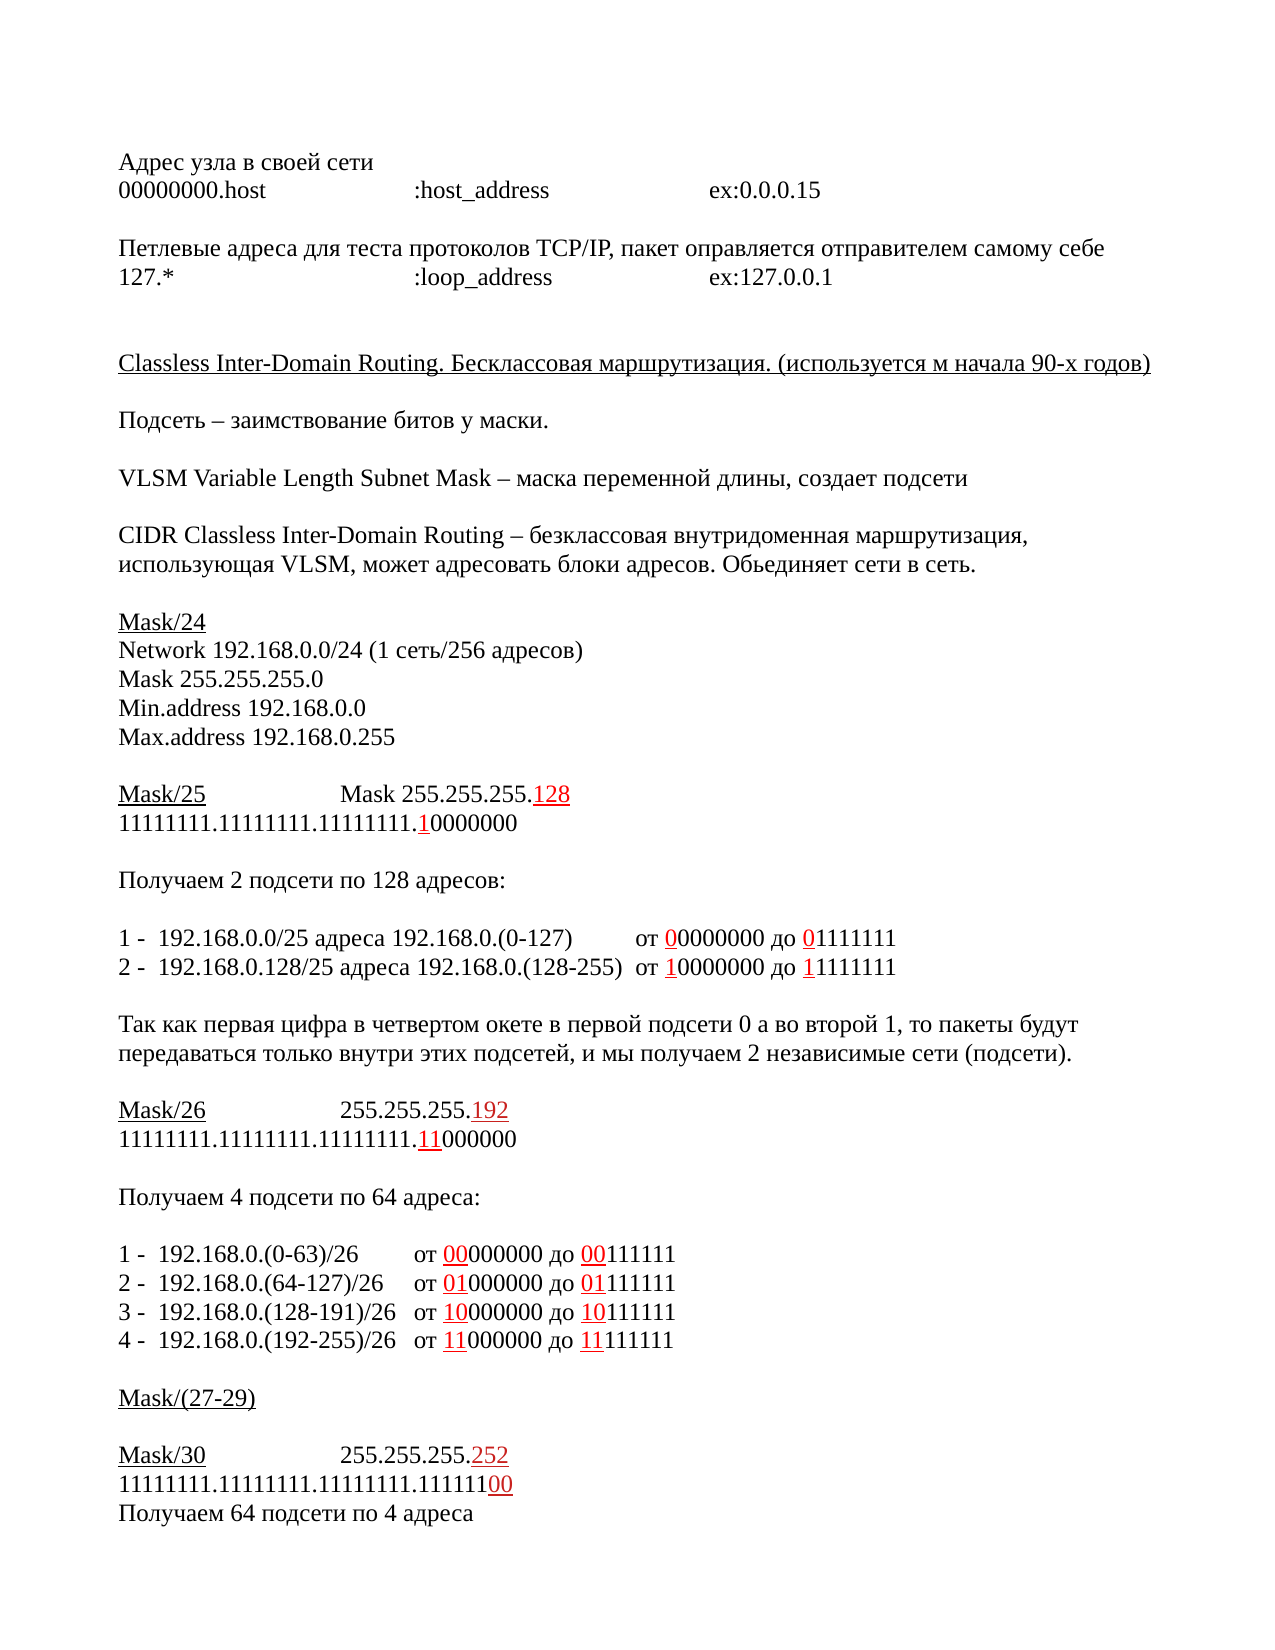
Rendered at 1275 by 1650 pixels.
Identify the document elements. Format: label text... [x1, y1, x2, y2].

text Адрес узла в своей сети [118, 147, 1157, 176]
text Mask 255.255.255.0 [118, 664, 1157, 693]
text Min.address 192.168.0.0 [118, 693, 1157, 722]
text VLSM Variable Length Subnet Mask – маска переменной длины, создает подсети [118, 463, 1157, 492]
text 11111111.11111111.11111111.11111100 [118, 1469, 1157, 1498]
text Mask/24 [118, 607, 1157, 636]
text Получаем 64 подсети по 4 адреса [118, 1498, 1157, 1527]
text 11111111.11111111.11111111.10000000 [118, 808, 1157, 837]
text Получаем 2 подсети по 128 адресов: [118, 866, 1157, 894]
text 2 - 192.168.0.(64-127)/26 от 01000000 до 01111111 [118, 1268, 1157, 1297]
text 00000000.host :host_address ex:0.0.0.15 [118, 176, 1157, 204]
text 2 - 192.168.0.128/25 адреса 192.168.0.(128-255) от 10000000 до 11111111 [118, 952, 1157, 981]
text Max.address 192.168.0.255 [118, 722, 1157, 751]
text 4 - 192.168.0.(192-255)/26 от 11000000 до 11111111 [118, 1326, 1157, 1354]
text Mask/26 255.255.255.192 [118, 1096, 1157, 1124]
text Mask/30 255.255.255.252 [118, 1441, 1157, 1469]
text Получаем 4 подсети по 64 адреса: [118, 1182, 1157, 1211]
text Так как первая цифра в четвертом окете в первой подсети 0 а во второй 1, то пакеты будут передаваться только внутри этих подсетей, и мы получаем 2 независимые сети (подсети). [118, 1009, 1157, 1067]
text Петлевые адреса для теста протоколов TCP/IP, пакет оправляется отправителем самому себе [118, 233, 1157, 262]
text Mask/(27-29) [118, 1383, 1157, 1412]
text Mask/25 Mask 255.255.255.128 [118, 779, 1157, 808]
text 1 - 192.168.0.0/25 адреса 192.168.0.(0-127) от 00000000 до 01111111 [118, 923, 1157, 952]
text Classless Inter-Domain Routing. Бесклассовая маршрутизация. (используется м начала 90-х годов) [118, 348, 1157, 377]
text Подсеть – заимствование битов у маски. [118, 406, 1157, 434]
text CIDR Classless Inter-Domain Routing – безклассовая внутридоменная маршрутизация, использующая VLSM, может адресовать блоки адресов. Обьединяет сети в сеть. [118, 521, 1157, 578]
text Network 192.168.0.0/24 (1 сеть/256 адресов) [118, 636, 1157, 664]
text 3 - 192.168.0.(128-191)/26 от 10000000 до 10111111 [118, 1297, 1157, 1326]
text 1 - 192.168.0.(0-63)/26 от 00000000 до 00111111 [118, 1239, 1157, 1268]
text 11111111.11111111.11111111.11000000 [118, 1124, 1157, 1153]
text 127.* :loop_address ex:127.0.0.1 [118, 262, 1157, 291]
